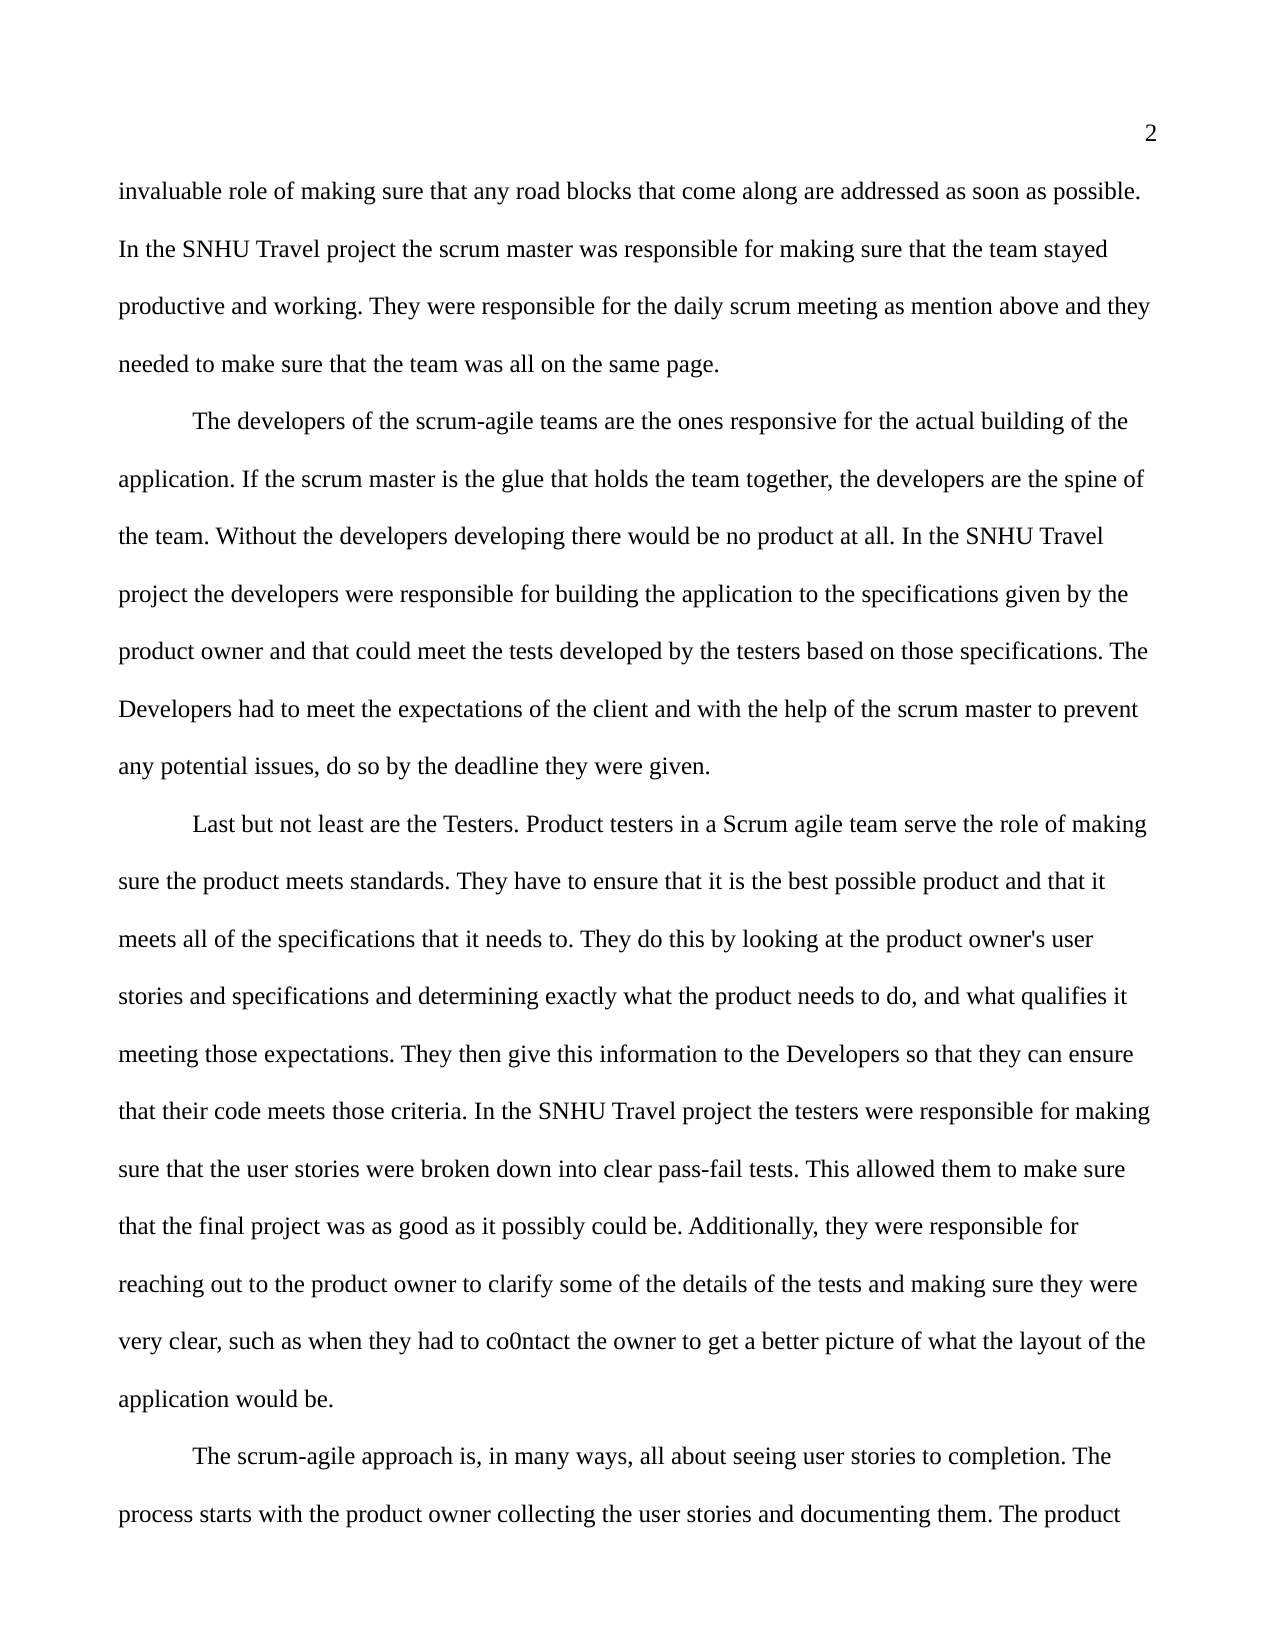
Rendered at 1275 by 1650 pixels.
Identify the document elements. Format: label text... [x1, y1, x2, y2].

text invaluable role of making sure that any road blocks that come along are addressed as soon as possible. In the SNHU Travel project the scrum master was responsible for making sure that the team stayed productive and working. They were responsible for the daily scrum meeting as mention above and they needed to make sure that the team was all on the same page. [118, 176, 1157, 378]
text The developers of the scrum-agile teams are the ones responsive for the actual building of the application. If the scrum master is the glue that holds the team together, the developers are the spine of the team. Without the developers developing there would be no product at all. In the SNHU Travel project the developers were responsible for building the application to the specifications given by the product owner and that could meet the tests developed by the testers based on those specifications. The Developers had to meet the expectations of the client and with the help of the scrum master to prevent any potential issues, do so by the deadline they were given. [118, 406, 1157, 780]
text The scrum-agile approach is, in many ways, all about seeing user stories to completion. The process starts with the product owner collecting the user stories and documenting them. The product [118, 1441, 1157, 1528]
text Last but not least are the Testers. Product testers in a Scrum agile team serve the role of making sure the product meets standards. They have to ensure that it is the best possible product and that it meets all of the specifications that it needs to. They do this by looking at the product owner's user stories and specifications and determining exactly what the product needs to do, and what qualifies it meeting those expectations. They then give this information to the Developers so that they can ensure that their code meets those criteria. In the SNHU Travel project the testers were responsible for making sure that the user stories were broken down into clear pass-fail tests. This allowed them to make sure that the final project was as good as it possibly could be. Additionally, they were responsible for reaching out to the product owner to clarify some of the details of the tests and making sure they were very clear, such as when they had to co0ntact the owner to get a better picture of what the layout of the application would be. [118, 809, 1157, 1413]
